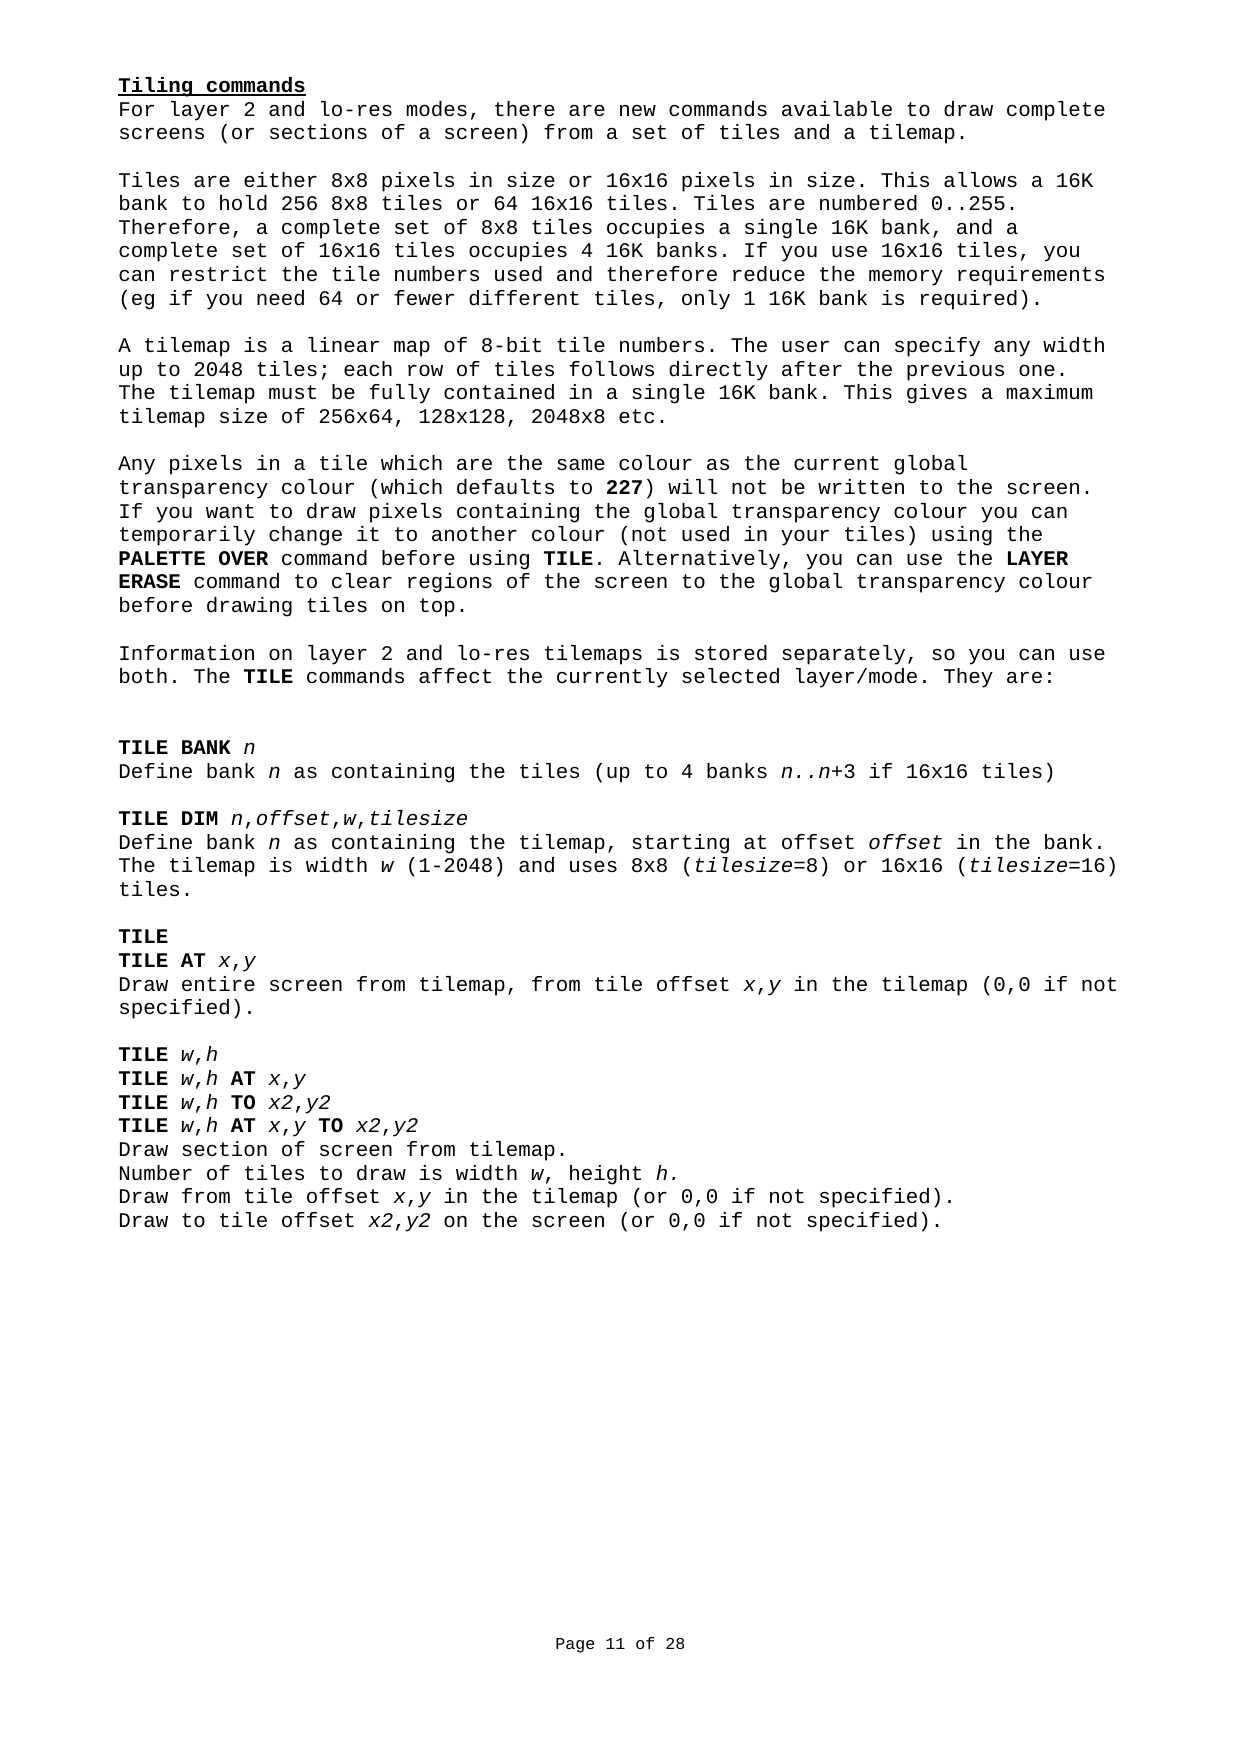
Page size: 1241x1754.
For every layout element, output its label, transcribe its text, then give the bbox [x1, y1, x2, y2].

text The tilemap must be fully contained in a single 16K bank. This gives a maximum tilemap size of 256x64, 128x128, 2048x8 etc. [118, 382, 1122, 430]
text TILE AT x,y [118, 950, 1122, 973]
text A tilemap is a linear map of 8-bit tile numbers. The user can specify any width up to 2048 tiles; each row of tiles follows directly after the previous one. [118, 335, 1122, 382]
text Draw entire screen from tilemap, from tile offset x,y in the tilemap (0,0 if not specified). [118, 973, 1122, 1021]
text For layer 2 and lo-res modes, there are new commands available to draw complete screens (or sections of a screen) from a set of tiles and a tilemap. [118, 99, 1122, 146]
text Draw section of screen from tilemap. [118, 1139, 1122, 1163]
text Tiles are either 8x8 pixels in size or 16x16 pixels in size. This allows a 16K bank to hold 256 8x8 tiles or 64 16x16 tiles. Tiles are numbered 0..255. Therefore, a complete set of 8x8 tiles occupies a single 16K bank, and a complete set of 16x16 tiles occupies 4 16K banks. If you use 16x16 tiles, you can restrict the tile numbers used and therefore reduce the memory requirements (eg if you need 64 or fewer different tiles, only 1 16K bank is required). [118, 169, 1122, 311]
text Define bank n as containing the tilemap, starting at offset offset in the bank. The tilemap is width w (1-2048) and uses 8x8 (tilesize=8) or 16x16 (tilesize=16) tiles. [118, 832, 1122, 903]
text Tiling commands [118, 75, 1122, 99]
text TILE DIM n,offset,w,tilesize [118, 808, 1122, 832]
text TILE BANK n [118, 737, 1122, 761]
text TILE w,h AT x,y [118, 1068, 1122, 1092]
text Draw from tile offset x,y in the tilemap (or 0,0 if not specified). [118, 1186, 1122, 1210]
text TILE [118, 926, 1122, 950]
text Information on layer 2 and lo-res tilemaps is stored separately, so you can use both. The TILE commands affect the currently selected layer/mode. They are: [118, 642, 1122, 690]
text TILE w,h TO x2,y2 [118, 1092, 1122, 1115]
text Draw to tile offset x2,y2 on the screen (or 0,0 if not specified). [118, 1210, 1122, 1234]
text TILE w,h [118, 1044, 1122, 1068]
text TILE w,h AT x,y TO x2,y2 [118, 1115, 1122, 1139]
text Number of tiles to draw is width w, height h. [118, 1163, 1122, 1186]
text Define bank n as containing the tiles (up to 4 banks n..n+3 if 16x16 tiles) [118, 761, 1122, 784]
text Any pixels in a tile which are the same colour as the current global transparency colour (which defaults to 227) will not be written to the screen. If you want to draw pixels containing the global transparency colour you can temporarily change it to another colour (not used in your tiles) using the PALETTE OVER command before using TILE. Alternatively, you can use the LAYER ERASE command to clear regions of the screen to the global transparency colour before drawing tiles on top. [118, 453, 1122, 619]
